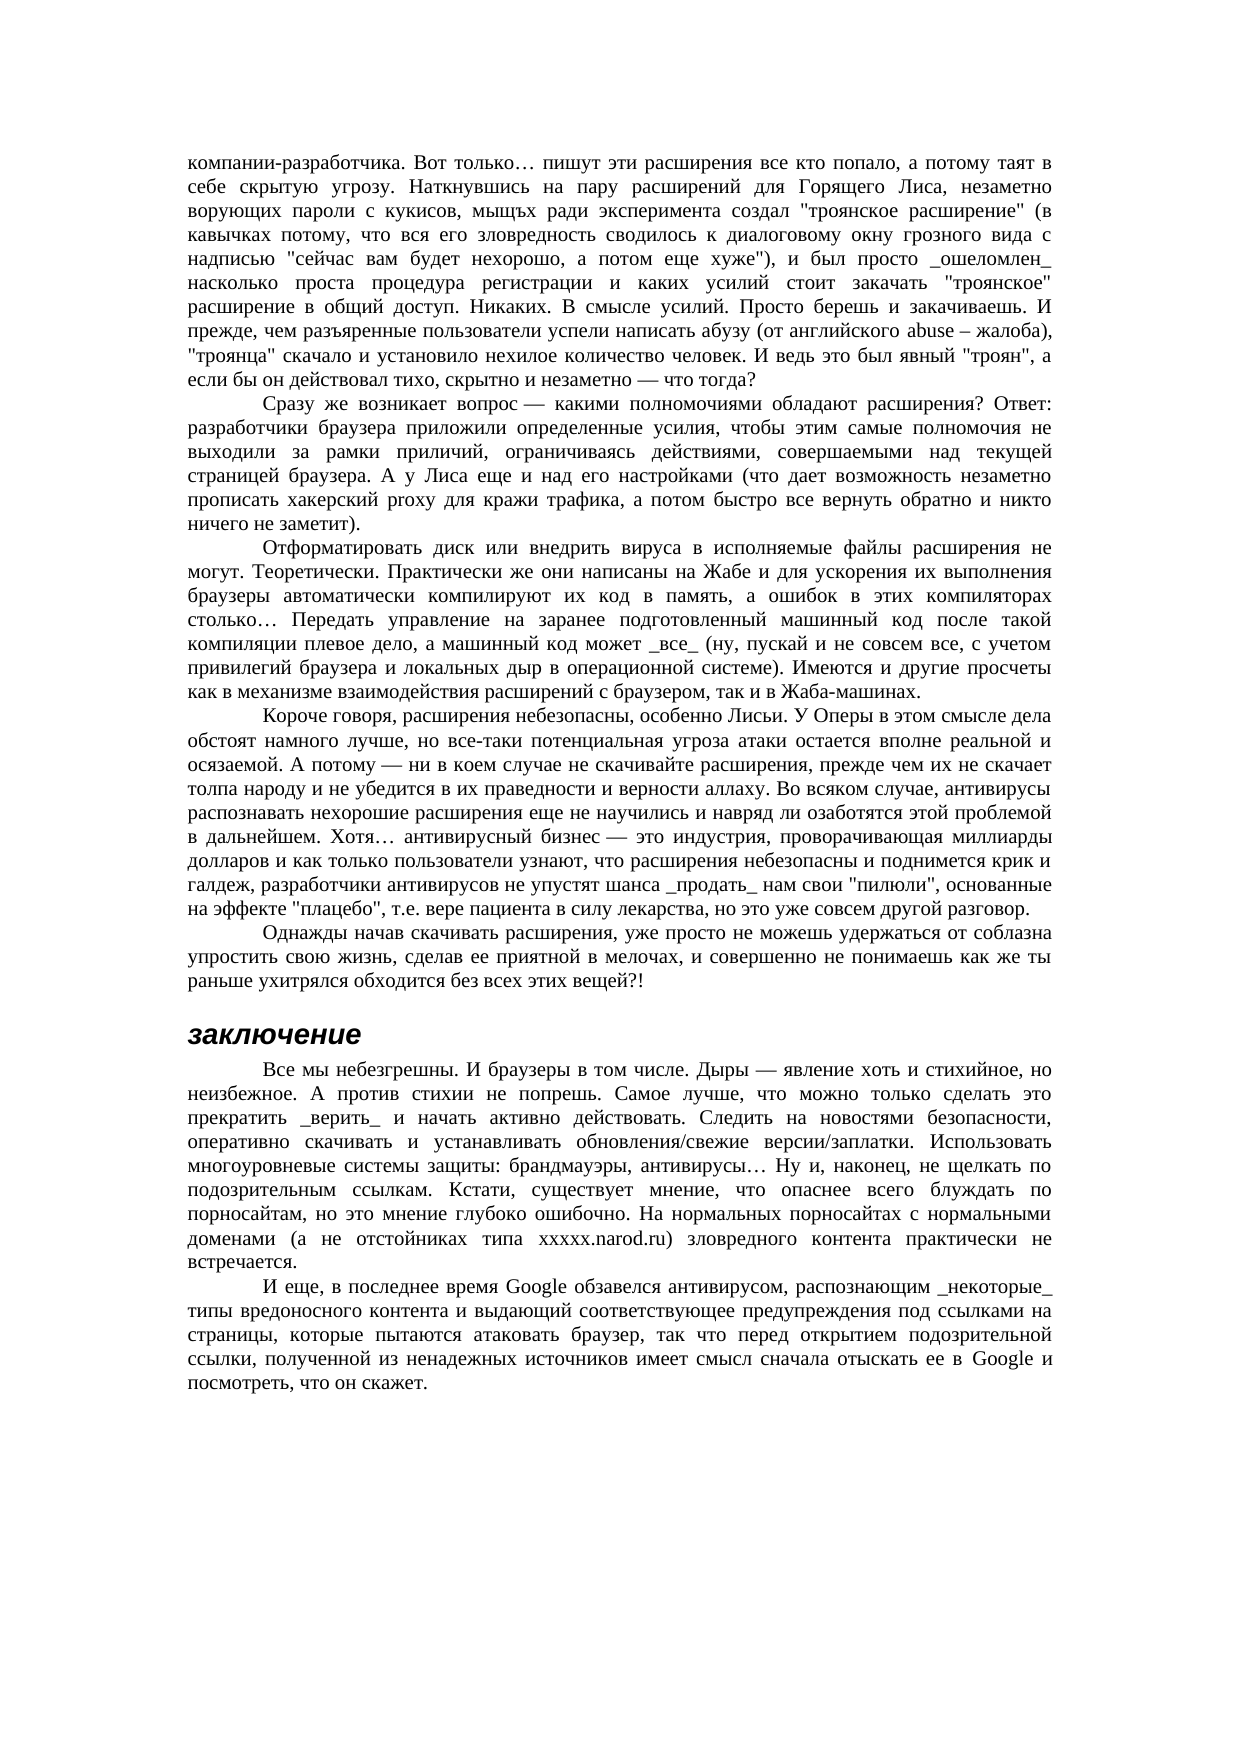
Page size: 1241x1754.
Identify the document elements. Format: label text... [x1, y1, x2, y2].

text компании-разработчика. Вот только… пишут эти расширения все кто попало, а потому таят в себе скрытую угрозу. Наткнувшись на пару расширений для Горящего Лиса, незаметно ворующих пароли с кукисов, мыщъх ради эксперимента создал "троянское расширение" (в кавычках потому, что вся его зловредность сводилось к диалоговому окну грозного вида с надписью "сейчас вам будет нехорошо, а потом еще хуже"), и был просто _ошеломлен_ насколько проста процедура регистрации и каких усилий стоит закачать "троянское" расширение в общий доступ. Никаких. В смысле усилий. Просто берешь и закачиваешь. И прежде, чем разъяренные пользователи успели написать абузу (от английского abuse – жалоба), "троянца" скачало и установило нехилое количество человек. И ведь это был явный "троян", а если бы он действовал тихо, скрытно и незаметно — что тогда? [187, 150, 1053, 391]
text Отформатировать диск или внедрить вируса в исполняемые файлы расширения не могут. Теоретически. Практически же они написаны на Жабе и для ускорения их выполнения браузеры автоматически компилируют их код в память, а ошибок в этих компиляторах столько… Передать управление на заранее подготовленный машинный код после такой компиляции плевое дело, а машинный код может _все_ (ну, пускай и не совсем все, с учетом привилегий браузера и локальных дыр в операционной системе). Имеются и другие просчеты как в механизме взаимодействия расширений с браузером, так и в Жаба-машинах. [187, 535, 1053, 703]
text Короче говоря, расширения небезопасны, особенно Лисьи. У Оперы в этом смысле дела обстоят намного лучше, но все-таки потенциальная угроза атаки остается вполне реальной и осязаемой. А потому — ни в коем случае не скачивайте расширения, прежде чем их не скачает толпа народу и не убедится в их праведности и верности аллаху. Во всяком случае, антивирусы распознавать нехорошие расширения еще не научились и навряд ли озаботятся этой проблемой в дальнейшем. Хотя… антивирусный бизнес — это индустрия, проворачивающая миллиарды долларов и как только пользователи узнают, что расширения небезопасны и поднимется крик и галдеж, разработчики антивирусов не упустят шанса _продать_ нам свои "пилюли", основанные на эффекте "плацебо", т.е. вере пациента в силу лекарства, но это уже совсем другой разговор. [187, 703, 1053, 920]
text Однажды начав скачивать расширения, уже просто не можешь удержаться от соблазна упростить свою жизнь, сделав ее приятной в мелочах, и совершенно не понимаешь как же ты раньше ухитрялся обходится без всех этих вещей?! [187, 920, 1053, 992]
subtitle заключение [187, 1017, 1053, 1051]
text Все мы небезгрешны. И браузеры в том числе. Дыры — явление хоть и стихийное, но неизбежное. А против стихии не попрешь. Самое лучше, что можно только сделать это прекратить _верить_ и начать активно действовать. Следить на новостями безопасности, оперативно скачивать и устанавливать обновления/свежие версии/заплатки. Использовать многоуровневые системы защиты: брандмауэры, антивирусы… Ну и, наконец, не щелкать по подозрительным ссылкам. Кстати, существует мнение, что опаснее всего блуждать по порносайтам, но это мнение глубоко ошибочно. На нормальных порносайтах с нормальными доменами (а не отстойниках типа xxxxx.narod.ru) зловредного контента практически не встречается. [187, 1057, 1053, 1273]
text И еще, в последнее время Google обзавелся антивирусом, распознающим _некоторые_ типы вредоносного контента и выдающий соответствующее предупреждения под ссылками на страницы, которые пытаются атаковать браузер, так что перед открытием подозрительной ссылки, полученной из ненадежных источников имеет смысл сначала отыскать ее в Google и посмотреть, что он скажет. [187, 1273, 1053, 1394]
text Сразу же возникает вопрос — какими полномочиями обладают расширения? Ответ: разработчики браузера приложили определенные усилия, чтобы этим самые полномочия не выходили за рамки приличий, ограничиваясь действиями, совершаемыми над текущей страницей браузера. А у Лиса еще и над его настройками (что дает возможность незаметно прописать хакерский proxy для кражи трафика, а потом быстро все вернуть обратно и никто ничего не заметит). [187, 391, 1053, 535]
